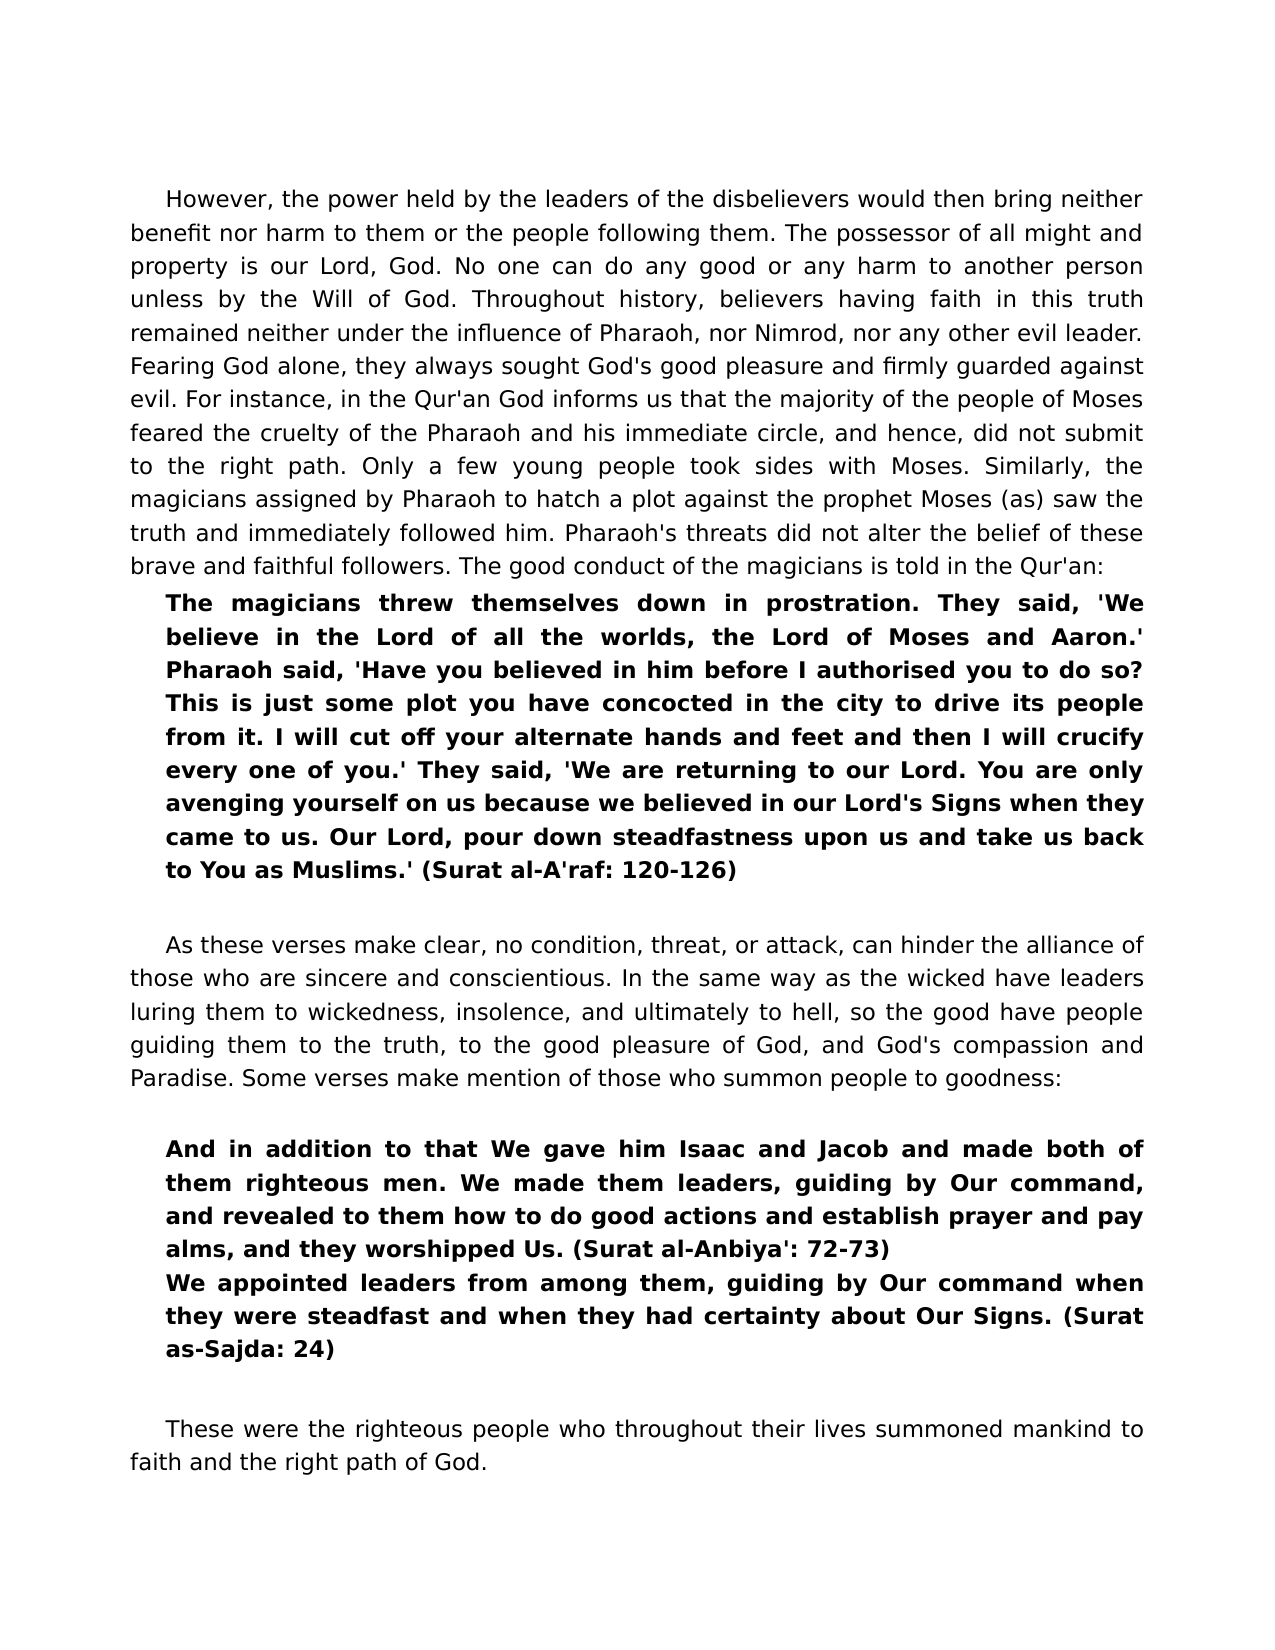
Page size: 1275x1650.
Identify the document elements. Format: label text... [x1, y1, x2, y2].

text And in addition to that We gave him Isaac and Jacob and made both of them righteous men. We made them leaders, guiding by Our command, and revealed to them how to do good actions and establish prayer and pay alms, and they worshipped Us. (Surat al-Anbiya': 72-73) [165, 1131, 1145, 1264]
text We appointed leaders from among them, guiding by Our command when they were steadfast and when they had certainty about Our Signs. (Surat as-Sajda: 24) [165, 1264, 1145, 1364]
text However, the power held by the leaders of the disbelievers would then bring neither benefit nor harm to them or the people following them. The possessor of all might and property is our Lord, God. No one can do any good or any harm to another person unless by the Will of God. Throughout history, believers having faith in this truth remained neither under the influence of Pharaoh, nor Nimrod, nor any other evil leader. Fearing God alone, they always sought God's good pleasure and firmly guarded against evil. For instance, in the Qur'an God informs us that the majority of the people of Moses feared the cruelty of the Pharaoh and his immediate circle, and hence, did not submit to the right path. Only a few young people took sides with Moses. Similarly, the magicians assigned by Pharaoh to hatch a plot against the prophet Moses (as) saw the truth and immediately followed him. Pharaoh's threats did not alter the belief of these brave and faithful followers. The good conduct of the magicians is told in the Qur'an: [130, 181, 1145, 581]
text The magicians threw themselves down in prostration. They said, 'We believe in the Lord of all the worlds, the Lord of Moses and Aaron.' Pharaoh said, 'Have you believed in him before I authorised you to do so? This is just some plot you have concocted in the city to drive its people from it. I will cut off your alternate hands and feet and then I will crucify every one of you.' They said, 'We are returning to our Lord. You are only avenging yourself on us because we believed in our Lord's Signs when they came to us. Our Lord, pour down steadfastness upon us and take us back to You as Muslims.' (Surat al-A'raf: 120-126) [165, 585, 1145, 885]
text These were the righteous people who throughout their lives summoned mankind to faith and the right path of God. [130, 1411, 1145, 1477]
text As these verses make clear, no condition, threat, or attack, can hinder the alliance of those who are sincere and conscientious. In the same way as the wicked have leaders luring them to wickedness, insolence, and ultimately to hell, so the good have people guiding them to the truth, to the good pleasure of God, and God's compassion and Paradise. Some verses make mention of those who summon people to goodness: [130, 927, 1145, 1093]
